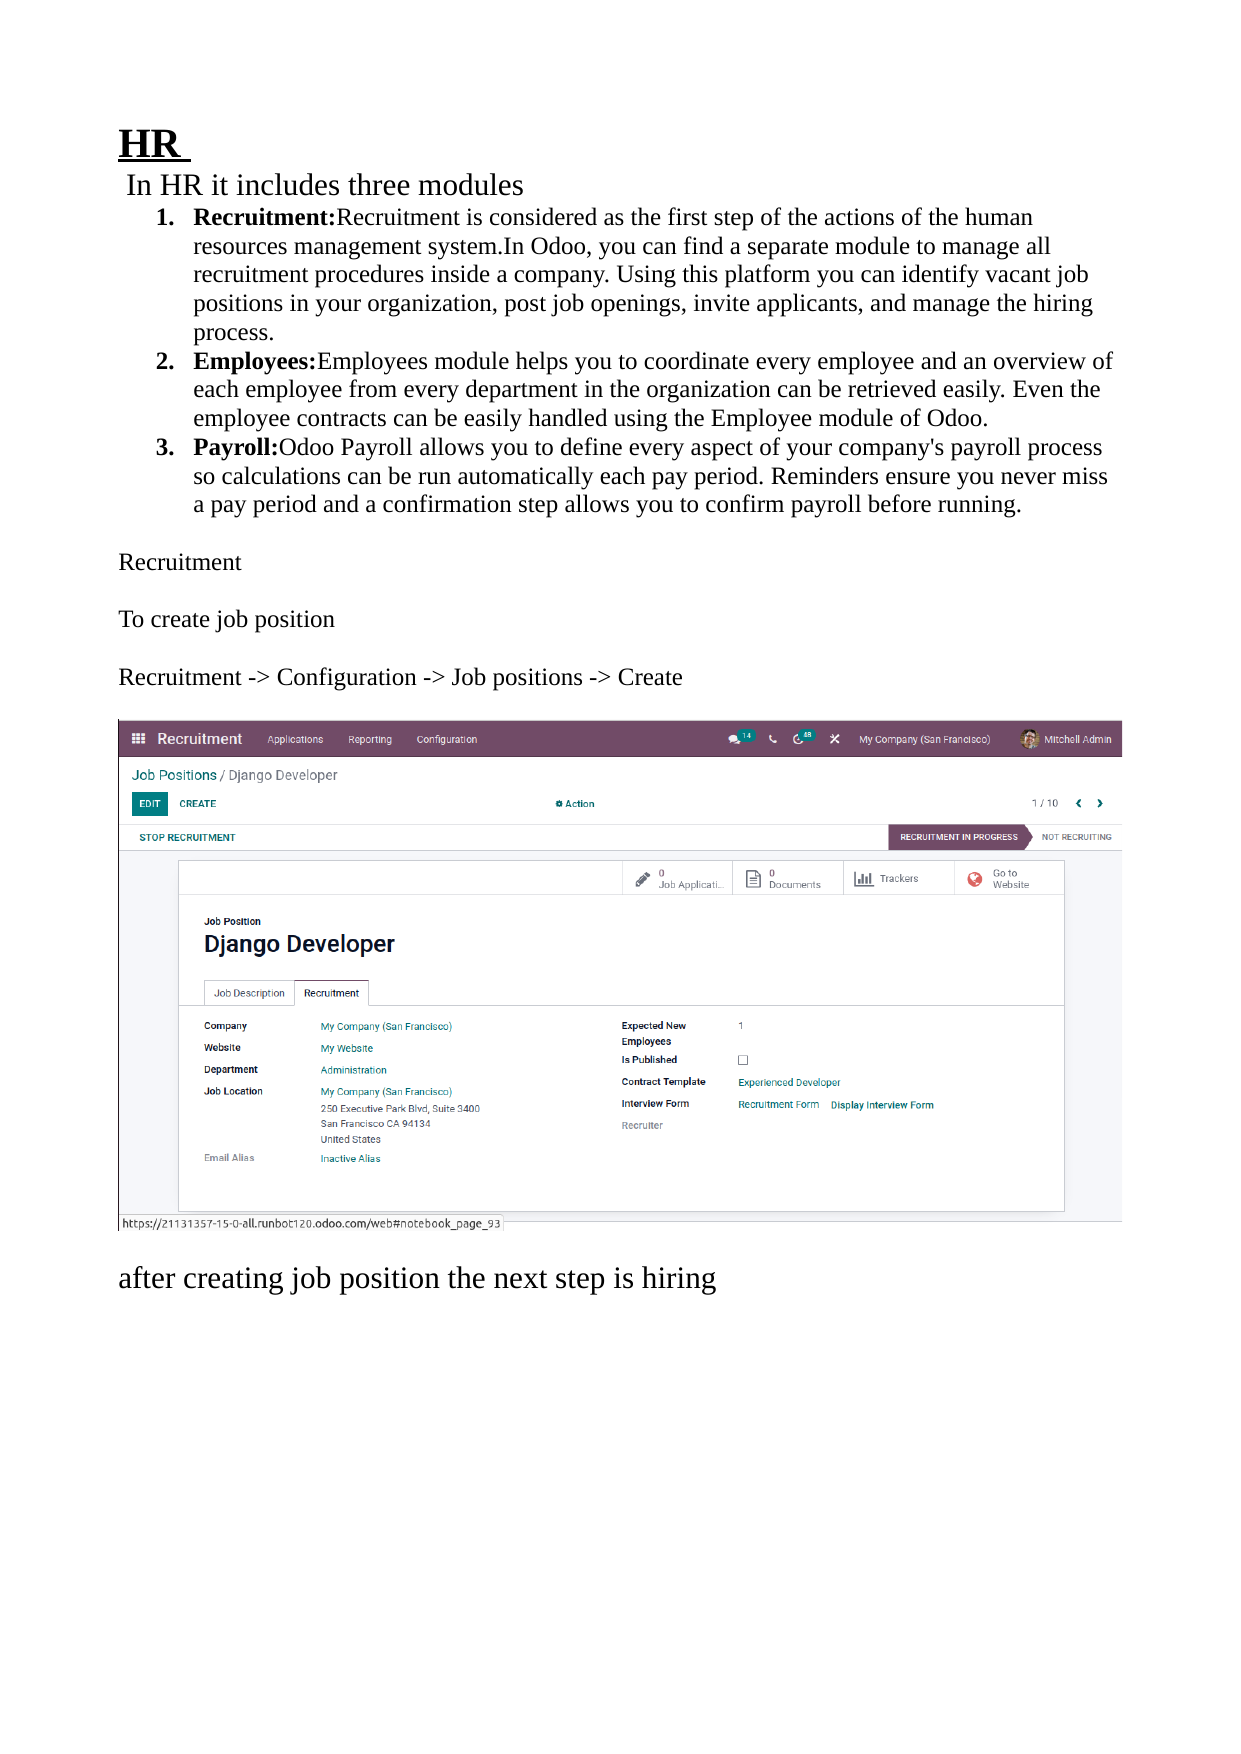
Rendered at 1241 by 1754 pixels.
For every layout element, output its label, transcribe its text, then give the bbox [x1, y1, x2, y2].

text after creating job position the next step is hiring [118, 1259, 1122, 1295]
text HR [118, 118, 1122, 166]
text Recruitment [118, 547, 1122, 576]
text In HR it includes three modules [118, 166, 1122, 202]
list Employees:Employees module helps you to coordinate every employee and an overview of each employee from every department in the organization can be retrieved easily. Even the employee contracts can be easily handled using the Employee module of Odoo. [156, 346, 1122, 432]
text Recruitment -> Configuration -> Job positions -> Create [118, 662, 1122, 691]
list Payroll:Odoo Payroll allows you to define every aspect of your company's payroll process so calculations can be run automatically each pay period. Reminders ensure you never miss a pay period and a confirmation step allows you to confirm payroll before running. [156, 432, 1122, 518]
list Recruitment:Recruitment is considered as the first step of the actions of the human resources management system.In Odoo, you can find a separate module to manage all recruitment procedures inside a company. Using this platform you can identify vacant job positions in your organization, post job openings, invite applicants, and manage the hiring process. [156, 202, 1122, 346]
picture [118, 719, 1123, 1231]
text To create job position [118, 604, 1122, 633]
